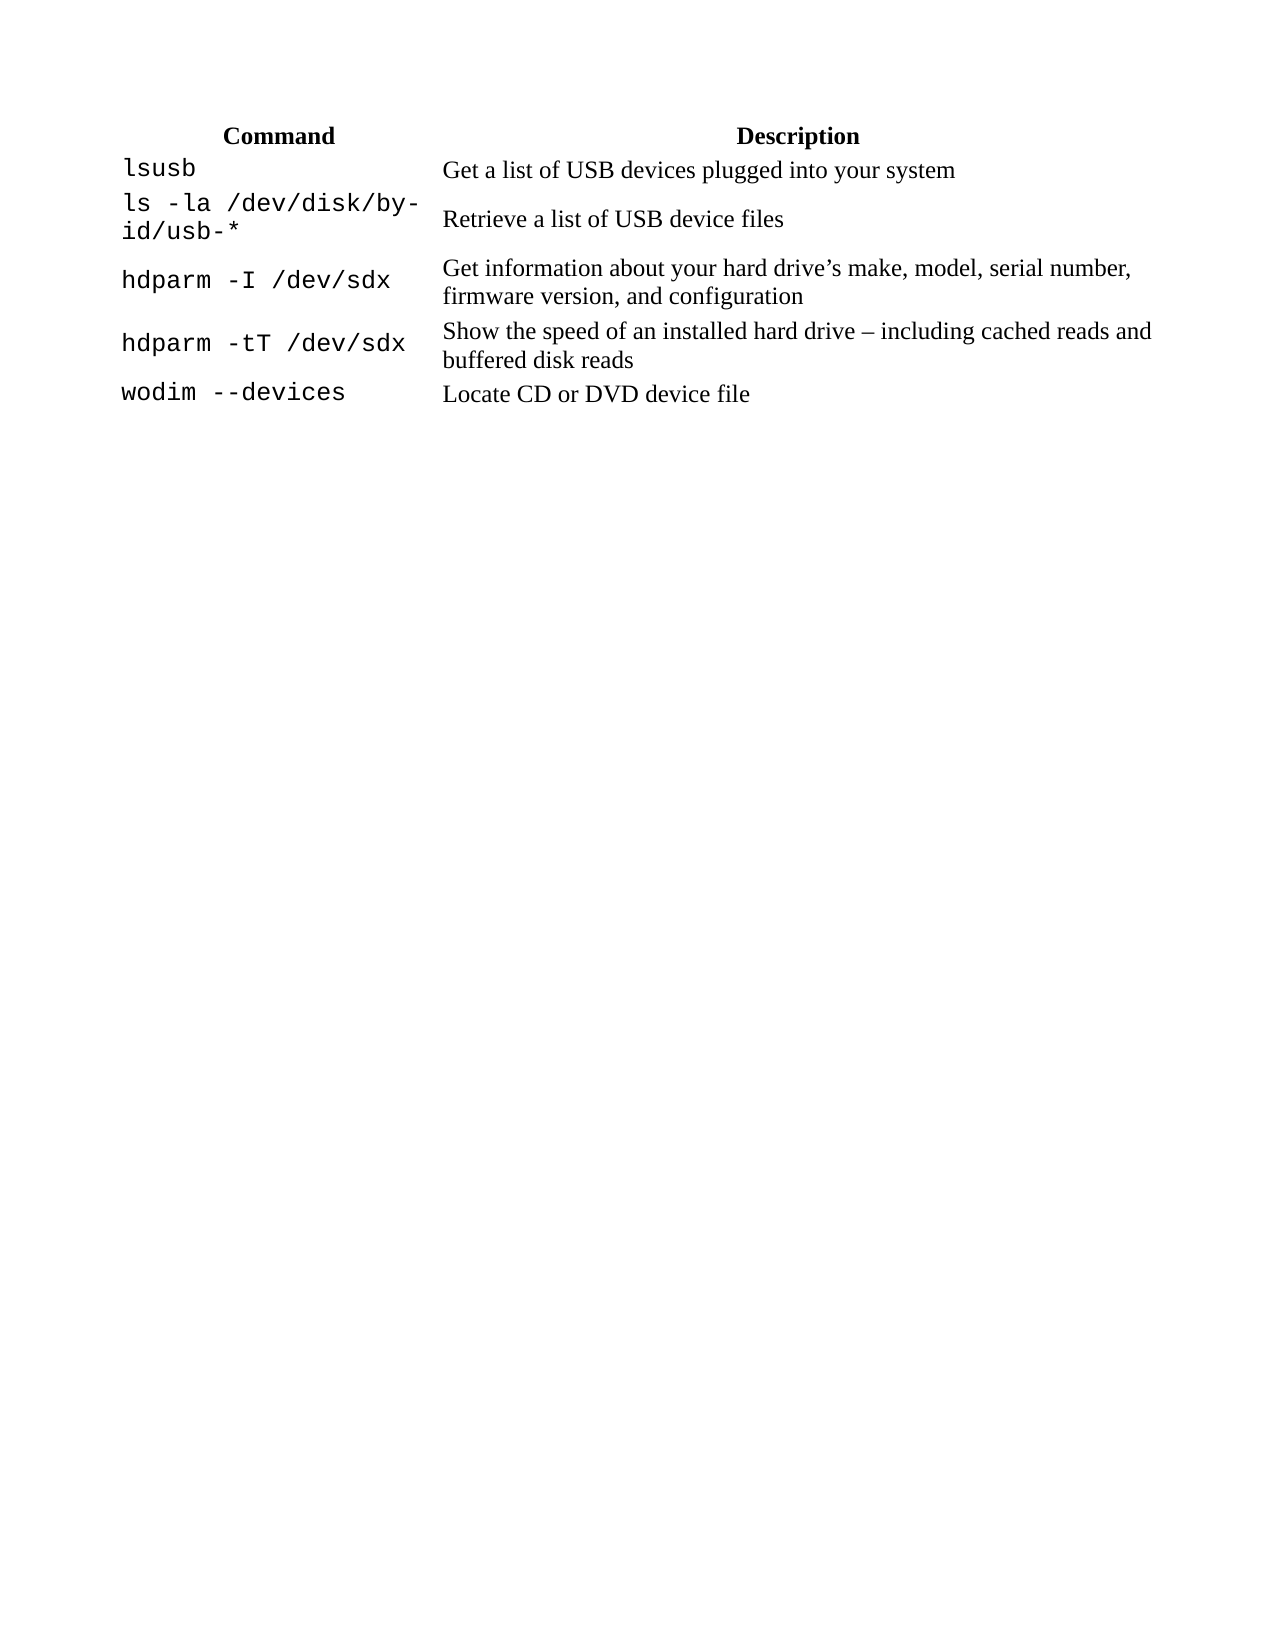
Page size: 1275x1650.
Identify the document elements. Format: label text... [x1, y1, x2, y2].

table_cell Locate CD or DVD device file [440, 376, 1157, 411]
table_cell wodim --devices [118, 376, 439, 411]
table_cell lsusb [118, 153, 439, 187]
table_header Command [118, 118, 439, 153]
table_cell Retrieve a list of USB device files [440, 187, 1157, 250]
table_cell hdparm -I /dev/sdx [118, 250, 439, 313]
table_cell Show the speed of an installed hard drive – including cached reads and buffered disk reads [440, 313, 1157, 376]
table_cell hdparm -tT /dev/sdx [118, 313, 439, 376]
table_cell Get information about your hard drive’s make, model, serial number, firmware version, and configuration [440, 250, 1157, 313]
table_header Description [440, 118, 1157, 153]
table_cell Get a list of USB devices plugged into your system [440, 153, 1157, 187]
table_cell ls -la /dev/disk/by-id/usb-* [118, 187, 439, 250]
